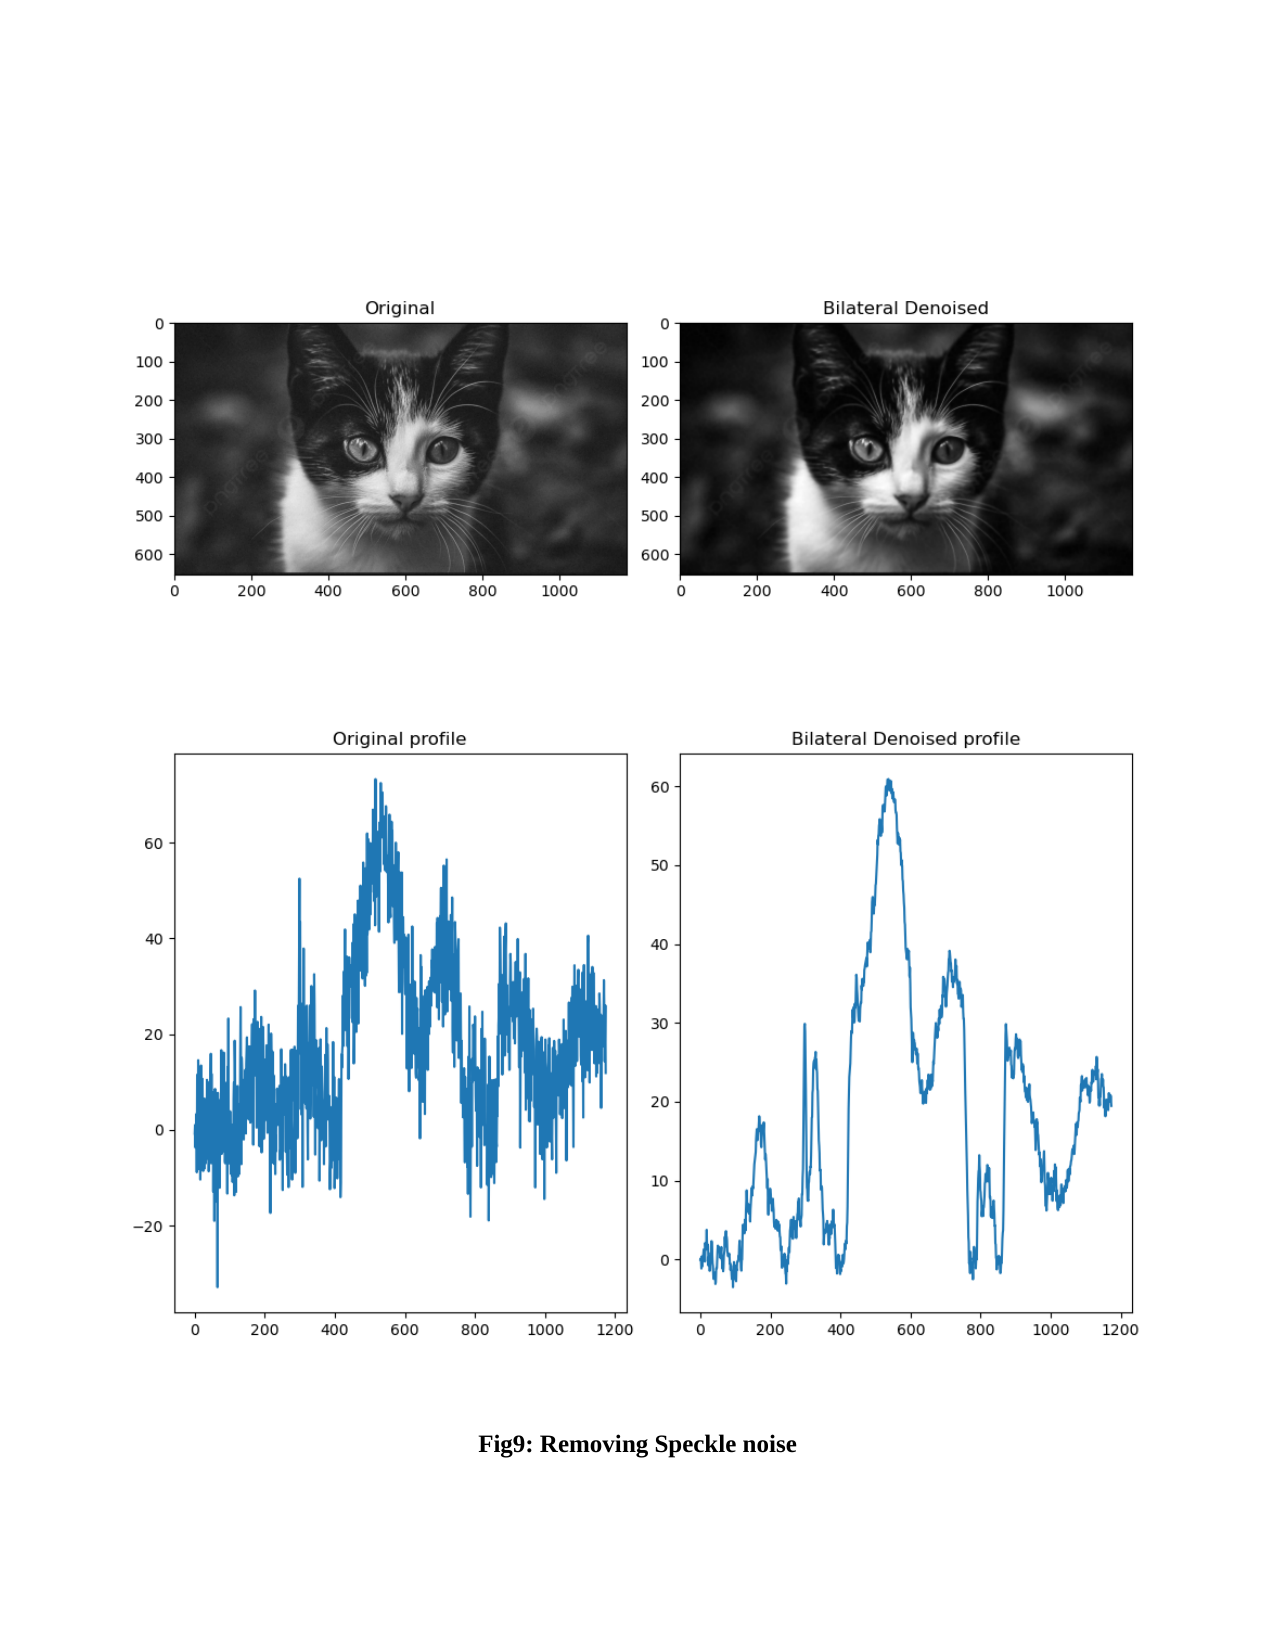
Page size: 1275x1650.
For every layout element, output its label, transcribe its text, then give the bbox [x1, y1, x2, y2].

text Fig9: Removing Speckle noise [118, 1429, 1157, 1458]
picture [118, 146, 1157, 1372]
